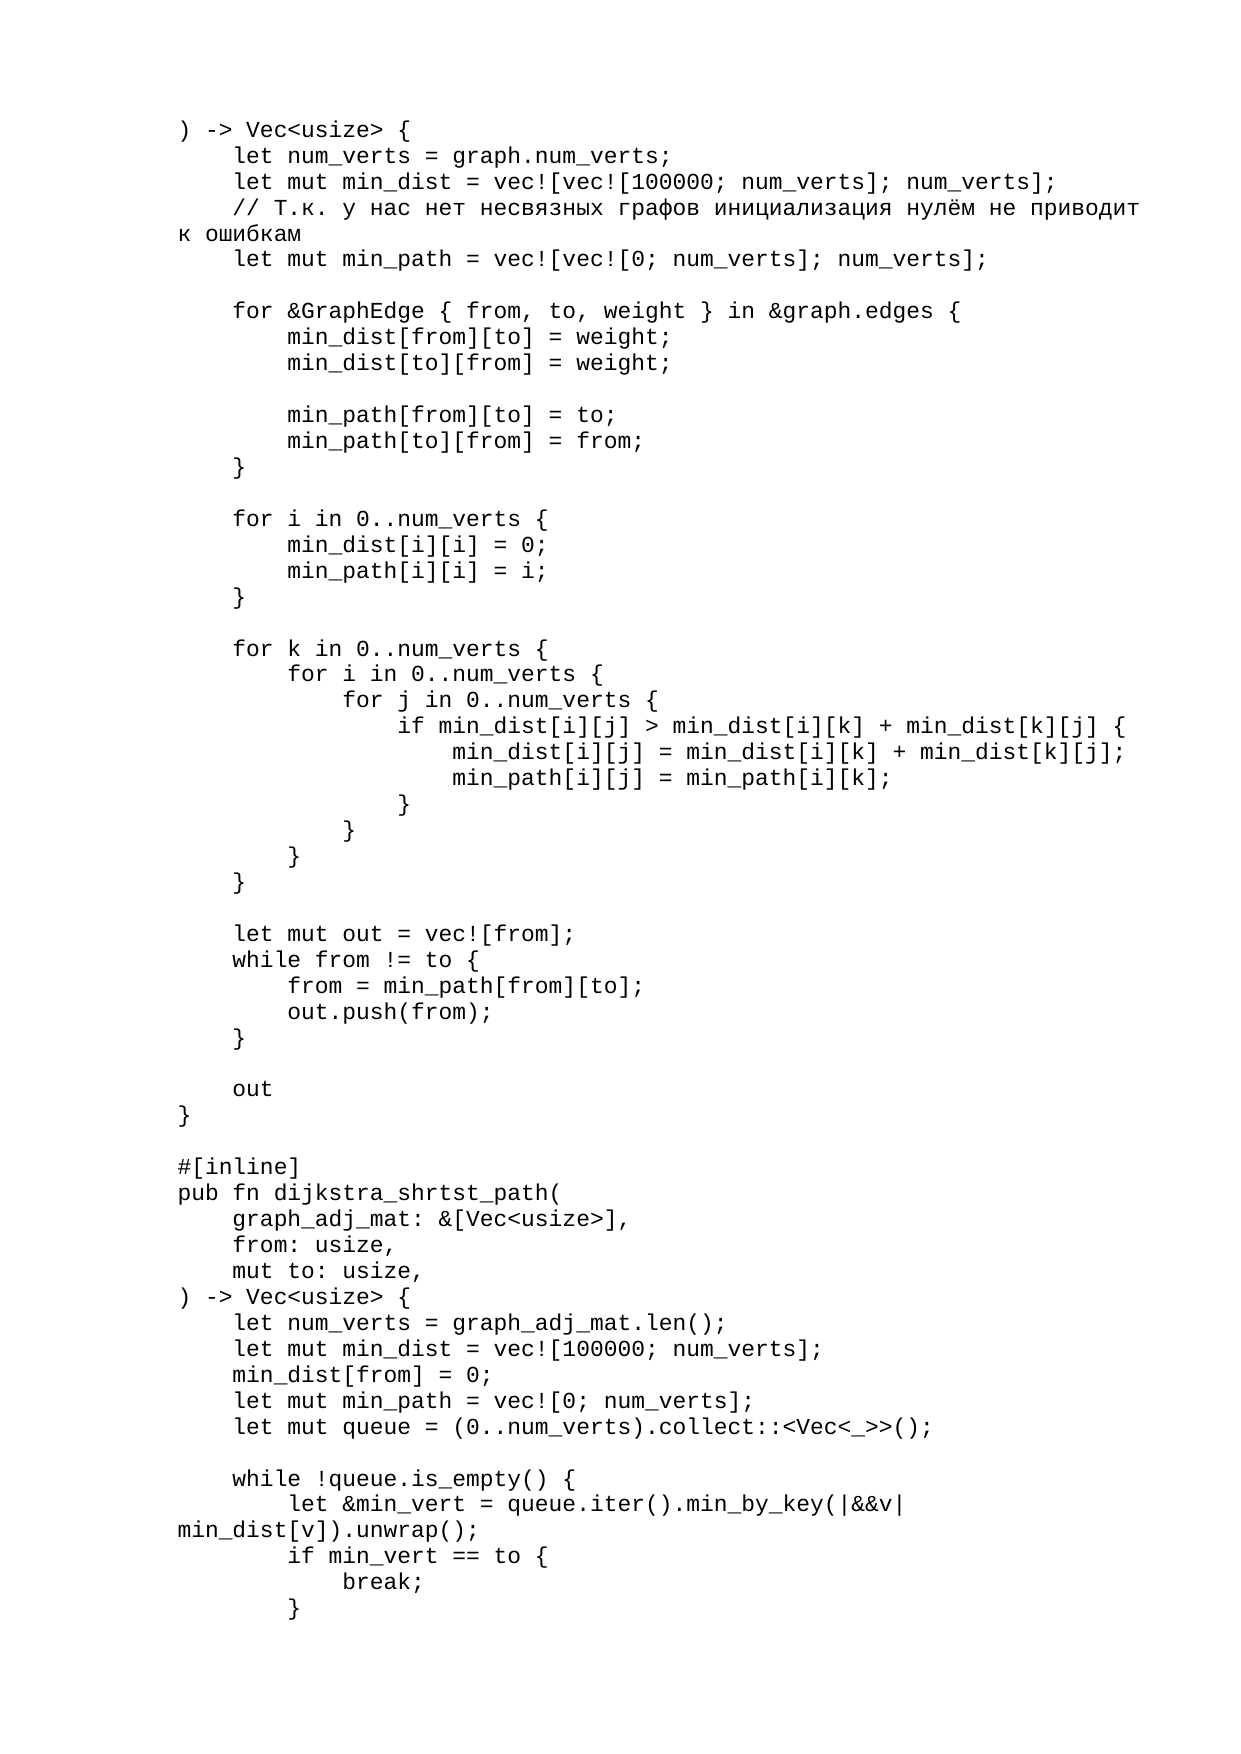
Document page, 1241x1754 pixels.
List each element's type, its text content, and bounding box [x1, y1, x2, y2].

text min_path[to][from] = from; [177, 429, 1152, 455]
text let mut out = vec![from]; [177, 922, 1152, 948]
text min_dist[i][j] = min_dist[i][k] + min_dist[k][j]; [177, 741, 1152, 767]
text while from != to { [177, 948, 1152, 974]
text } [177, 1026, 1152, 1052]
text min_path[from][to] = to; [177, 403, 1152, 429]
text from = min_path[from][to]; [177, 974, 1152, 1000]
text } [177, 818, 1152, 844]
text let mut min_dist = vec![vec![100000; num_verts]; num_verts]; [177, 170, 1152, 196]
text min_dist[to][from] = weight; [177, 352, 1152, 377]
text #[inline] [177, 1156, 1152, 1182]
text let mut min_path = vec![vec![0; num_verts]; num_verts]; [177, 248, 1152, 274]
text min_dist[from] = 0; [177, 1363, 1152, 1389]
text min_path[i][j] = min_path[i][k]; [177, 767, 1152, 792]
text for k in 0..num_verts { [177, 637, 1152, 663]
text ) -> Vec<usize> { [177, 118, 1152, 144]
text graph_adj_mat: &[Vec<usize>], [177, 1207, 1152, 1233]
text } [177, 792, 1152, 818]
text } [177, 1104, 1152, 1130]
text from: usize, [177, 1233, 1152, 1259]
text if min_dist[i][j] > min_dist[i][k] + min_dist[k][j] { [177, 715, 1152, 741]
text out.push(from); [177, 1000, 1152, 1026]
text let num_verts = graph.num_verts; [177, 144, 1152, 170]
text while !queue.is_empty() { [177, 1467, 1152, 1493]
text for j in 0..num_verts { [177, 689, 1152, 715]
text if min_vert == to { [177, 1545, 1152, 1571]
text let &min_vert = queue.iter().min_by_key(|&&v| min_dist[v]).unwrap(); [177, 1493, 1152, 1545]
text min_dist[from][to] = weight; [177, 326, 1152, 352]
text ) -> Vec<usize> { [177, 1285, 1152, 1311]
text min_dist[i][i] = 0; [177, 533, 1152, 559]
text mut to: usize, [177, 1259, 1152, 1285]
text min_path[i][i] = i; [177, 559, 1152, 585]
text } [177, 870, 1152, 896]
text } [177, 844, 1152, 870]
text } [177, 1597, 1152, 1622]
text out [177, 1078, 1152, 1104]
text } [177, 585, 1152, 611]
text let mut queue = (0..num_verts).collect::<Vec<_>>(); [177, 1415, 1152, 1441]
text pub fn dijkstra_shrtst_path( [177, 1182, 1152, 1207]
text // Т.к. у нас нет несвязных графов инициализация нулём не приводит к ошибкам [177, 196, 1152, 248]
text let mut min_path = vec![0; num_verts]; [177, 1389, 1152, 1415]
text let mut min_dist = vec![100000; num_verts]; [177, 1337, 1152, 1363]
text for i in 0..num_verts { [177, 507, 1152, 533]
text } [177, 455, 1152, 481]
text break; [177, 1571, 1152, 1597]
text let num_verts = graph_adj_mat.len(); [177, 1311, 1152, 1337]
text for i in 0..num_verts { [177, 663, 1152, 689]
text for &GraphEdge { from, to, weight } in &graph.edges { [177, 300, 1152, 326]
